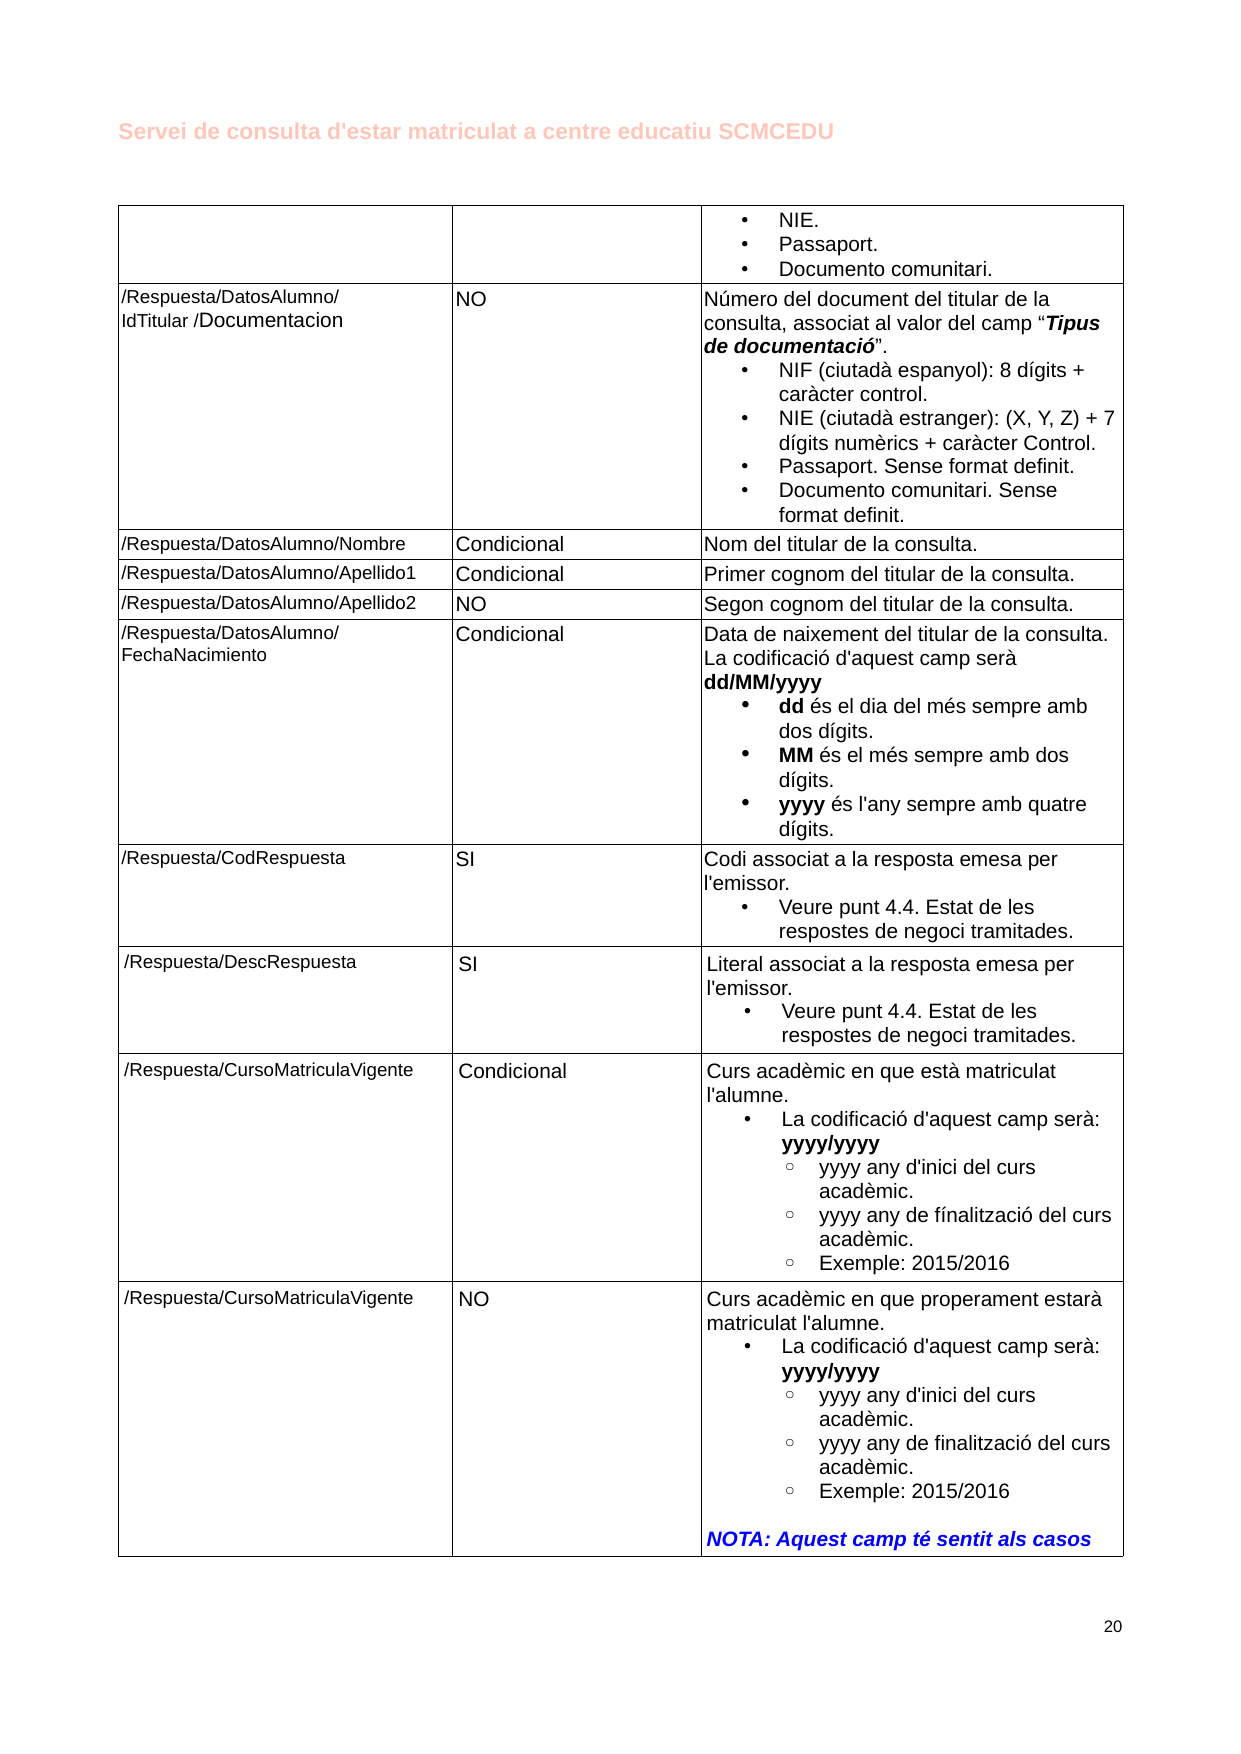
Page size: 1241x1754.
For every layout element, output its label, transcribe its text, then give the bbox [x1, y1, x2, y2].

table_cell /Respuesta/CodRespuesta [119, 845, 452, 946]
table_cell [119, 206, 452, 283]
table_cell Número del document del titular de la consulta, associat al valor del camp “Tipus de documentació”. NIF (ciutadà espanyol): 8 dígits + caràcter control. NIE (ciutadà estranger): (X, Y, Z) + 7 dígits numèrics + caràcter Control. Passaport. Sense format definit. Documento comunitari. Sense format definit. [702, 284, 1123, 529]
table_cell Nom del titular de la consulta. [702, 530, 1123, 559]
table_cell Primer cognom del titular de la consulta. [702, 560, 1123, 589]
table_cell NO [453, 1282, 701, 1556]
table_cell Condicional [453, 620, 701, 844]
table_cell NO [453, 284, 701, 529]
table_cell /Respuesta/CursoMatriculaVigente [119, 1054, 452, 1281]
table_cell Condicional [453, 560, 701, 589]
table_cell Condicional [453, 1054, 701, 1281]
table_cell Curs acadèmic en que està matriculat l'alumne. La codificació d'aquest camp serà: yyyy/yyyy yyyy any d'inici del curs acadèmic. yyyy any de fínalització del curs acadèmic. Exemple: 2015/2016 [702, 1054, 1123, 1281]
table_cell Codi associat a la resposta emesa per l'emissor. Veure punt 4.4. Estat de les respostes de negoci tramitades. [702, 845, 1123, 946]
table_cell SI [453, 845, 701, 946]
table_cell Data de naixement del titular de la consulta. La codificació d'aquest camp serà dd/MM/yyyy dd és el dia del més sempre amb dos dígits. MM és el més sempre amb dos dígits. yyyy és l'any sempre amb quatre dígits. [702, 620, 1123, 844]
table_cell /Respuesta/DatosAlumno/Apellido1 [119, 560, 452, 589]
table_cell [453, 206, 701, 283]
table_cell Condicional [453, 530, 701, 559]
table_cell /Respuesta/DatosAlumno/Apellido2 [119, 590, 452, 619]
table_cell NO [453, 590, 701, 619]
table_cell Tipus de document del titular de la consulta. Els valors que podrà prendre aquest camp són: NIF. NIE. Passaport. Documento comunitari. [702, 206, 1123, 283]
table_cell SI [453, 947, 701, 1053]
table_cell Segon cognom del titular de la consulta. [702, 590, 1123, 619]
table_cell Literal associat a la resposta emesa per l'emissor. Veure punt 4.4. Estat de les respostes de negoci tramitades. [702, 947, 1123, 1053]
table_cell /Respuesta/DatosAlumno/IdTitular /Documentacion [119, 284, 452, 529]
table_cell /Respuesta/DatosAlumno/FechaNacimiento [119, 620, 452, 844]
table_cell /Respuesta/CursoMatriculaVigente [119, 1282, 452, 1556]
table_cell Curs acadèmic en que properament estarà matriculat l'alumne. La codificació d'aquest camp serà: yyyy/yyyy yyyy any d'inici del curs acadèmic. yyyy any de finalització del curs acadèmic. Exemple: 2015/2016 NOTA: Aquest camp té sentit als casos [702, 1282, 1123, 1556]
table_cell /Respuesta/DatosAlumno/Nombre [119, 530, 452, 559]
table_cell /Respuesta/DescRespuesta [119, 947, 452, 1053]
